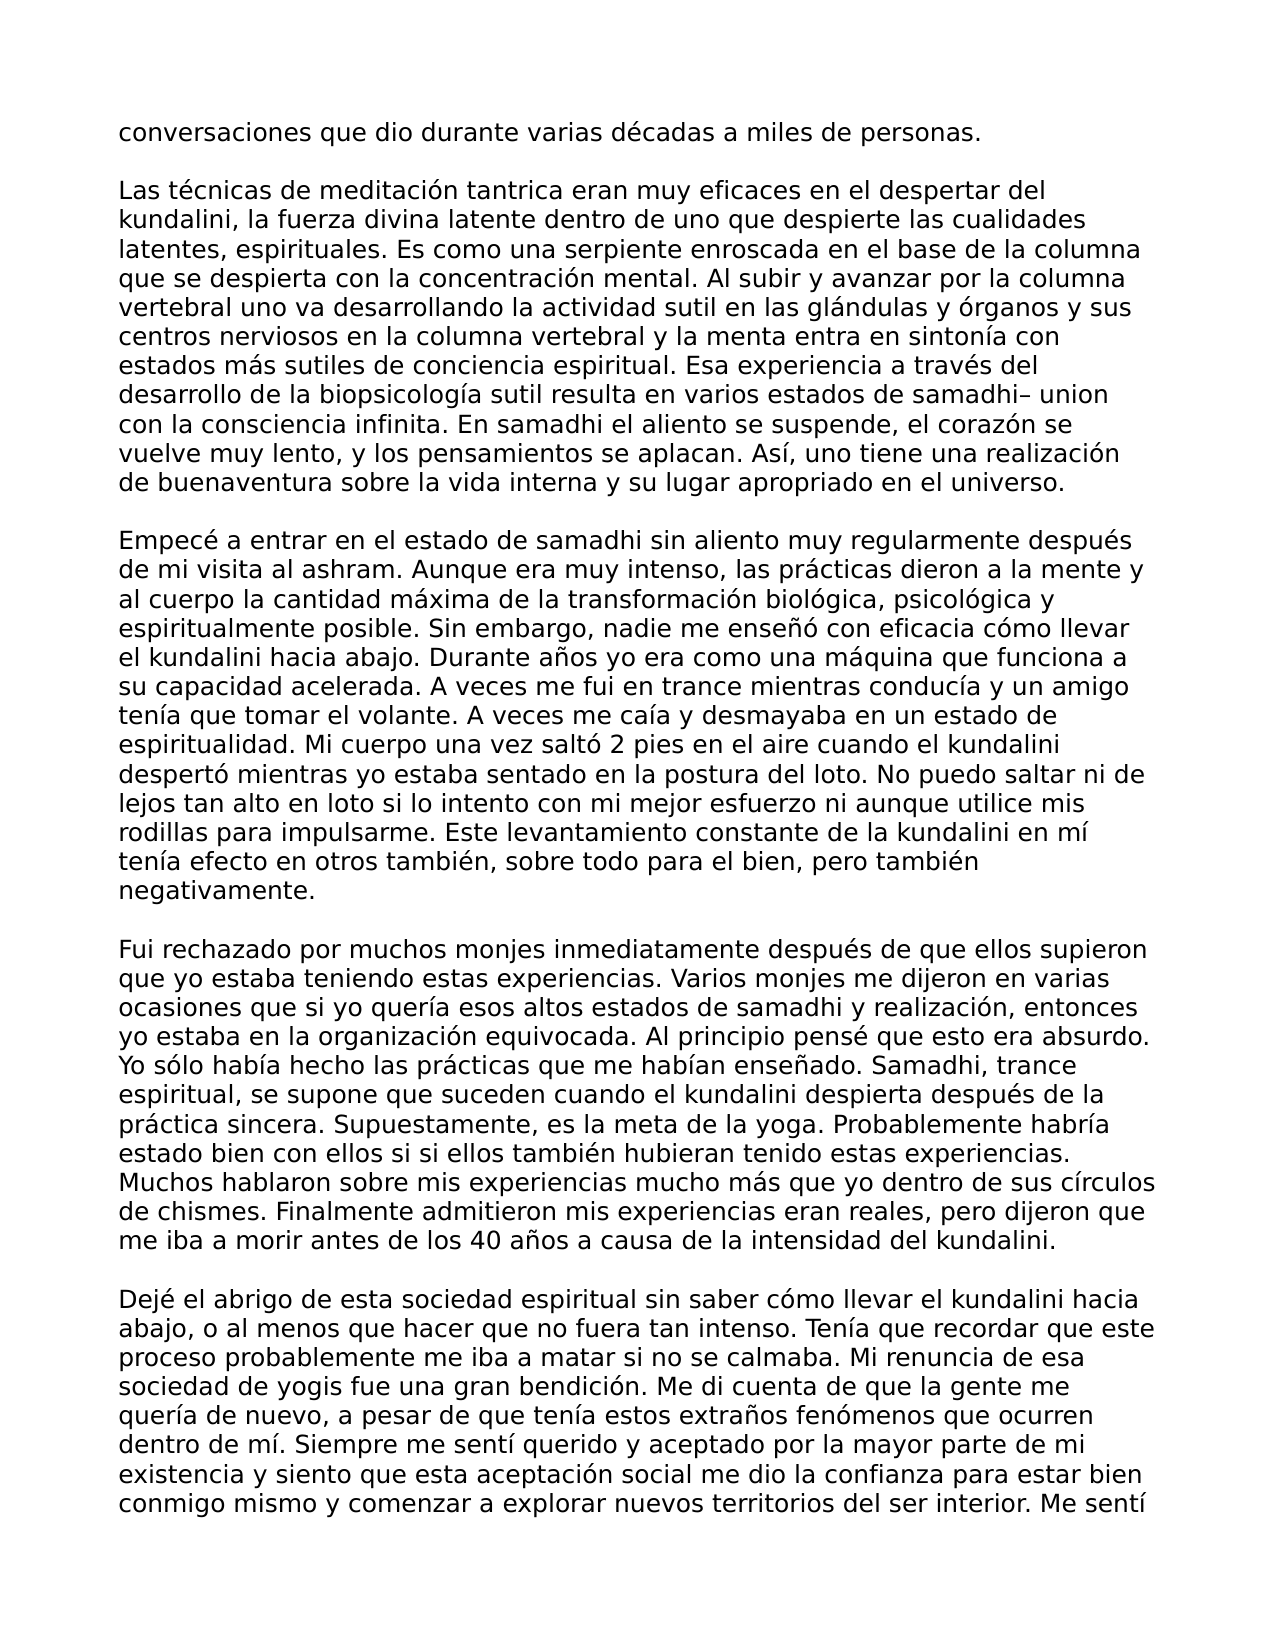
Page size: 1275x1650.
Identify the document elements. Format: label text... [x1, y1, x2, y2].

text conversaciones que dio durante varias décadas a miles de personas. Las técnicas de meditación tantrica eran muy eficaces en el despertar del kundalini, la fuerza divina latente dentro de uno que despierte las cualidades latentes, espirituales. Es como una serpiente enroscada en el base de la columna que se despierta con la concentración mental. Al subir y avanzar por la columna vertebral uno va desarrollando la actividad sutil en las glándulas y órganos y sus centros nerviosos en la columna vertebral y la menta entra en sintonía con estados más sutiles de conciencia espiritual. Esa experiencia a través del desarrollo de la biopsicología sutil resulta en varios estados de samadhi– union con la consciencia infinita. En samadhi el aliento se suspende, el corazón se vuelve muy lento, y los pensamientos se aplacan. Así, uno tiene una realización de buenaventura sobre la vida interna y su lugar apropriado en el universo. Empecé a entrar en el estado de samadhi sin aliento muy regularmente después de mi visita al ashram. Aunque era muy intenso, las prácticas dieron a la mente y al cuerpo la cantidad máxima de la transformación biológica, psicológica y espiritualmente posible. Sin embargo, nadie me enseñó con eficacia cómo llevar el kundalini hacia abajo. Durante años yo era como una máquina que funciona a su capacidad acelerada. A veces me fui en trance mientras conducía y un amigo tenía que tomar el volante. A veces me caía y desmayaba en un estado de espiritualidad. Mi cuerpo una vez saltó 2 pies en el aire cuando el kundalini despertó mientras yo estaba sentado en la postura del loto. No puedo saltar ni de lejos tan alto en loto si lo intento con mi mejor esfuerzo ni aunque utilice mis rodillas para impulsarme. Este levantamiento constante de la kundalini en mí tenía efecto en otros también, sobre todo para el bien, pero también negativamente. Fui rechazado por muchos monjes inmediatamente después de que ellos supieron que yo estaba teniendo estas experiencias. Varios monjes me dijeron en varias ocasiones que si yo quería esos altos estados de samadhi y realización, entonces yo estaba en la organización equivocada. Al principio pensé que esto era absurdo. Yo sólo había hecho las prácticas que me habían enseñado. Samadhi, trance espiritual, se supone que suceden cuando el kundalini despierta después de la práctica sincera. Supuestamente, es la meta de la yoga. Probablemente habría estado bien con ellos si si ellos también hubieran tenido estas experiencias. Muchos hablaron sobre mis experiencias mucho más que yo dentro de sus círculos de chismes. Finalmente admitieron mis experiencias eran reales, pero dijeron que me iba a morir antes de los 40 años a causa de la intensidad del kundalini. Dejé el abrigo de esta sociedad espiritual sin saber cómo llevar el kundalini hacia abajo, o al menos que hacer que no fuera tan intenso. Tenía que recordar que este proceso probablemente me iba a matar si no se calmaba. Mi renuncia de esa sociedad de yogis fue una gran bendición. Me di cuenta de que la gente me quería de nuevo, a pesar de que tenía estos extraños fenómenos que ocurren dentro de mí. Siempre me sentí querido y aceptado por la mayor parte de mi existencia y siento que esta aceptación social me dio la confianza para estar bien conmigo mismo y comenzar a explorar nuevos territorios del ser interior. Me sentí [118, 118, 1157, 1518]
